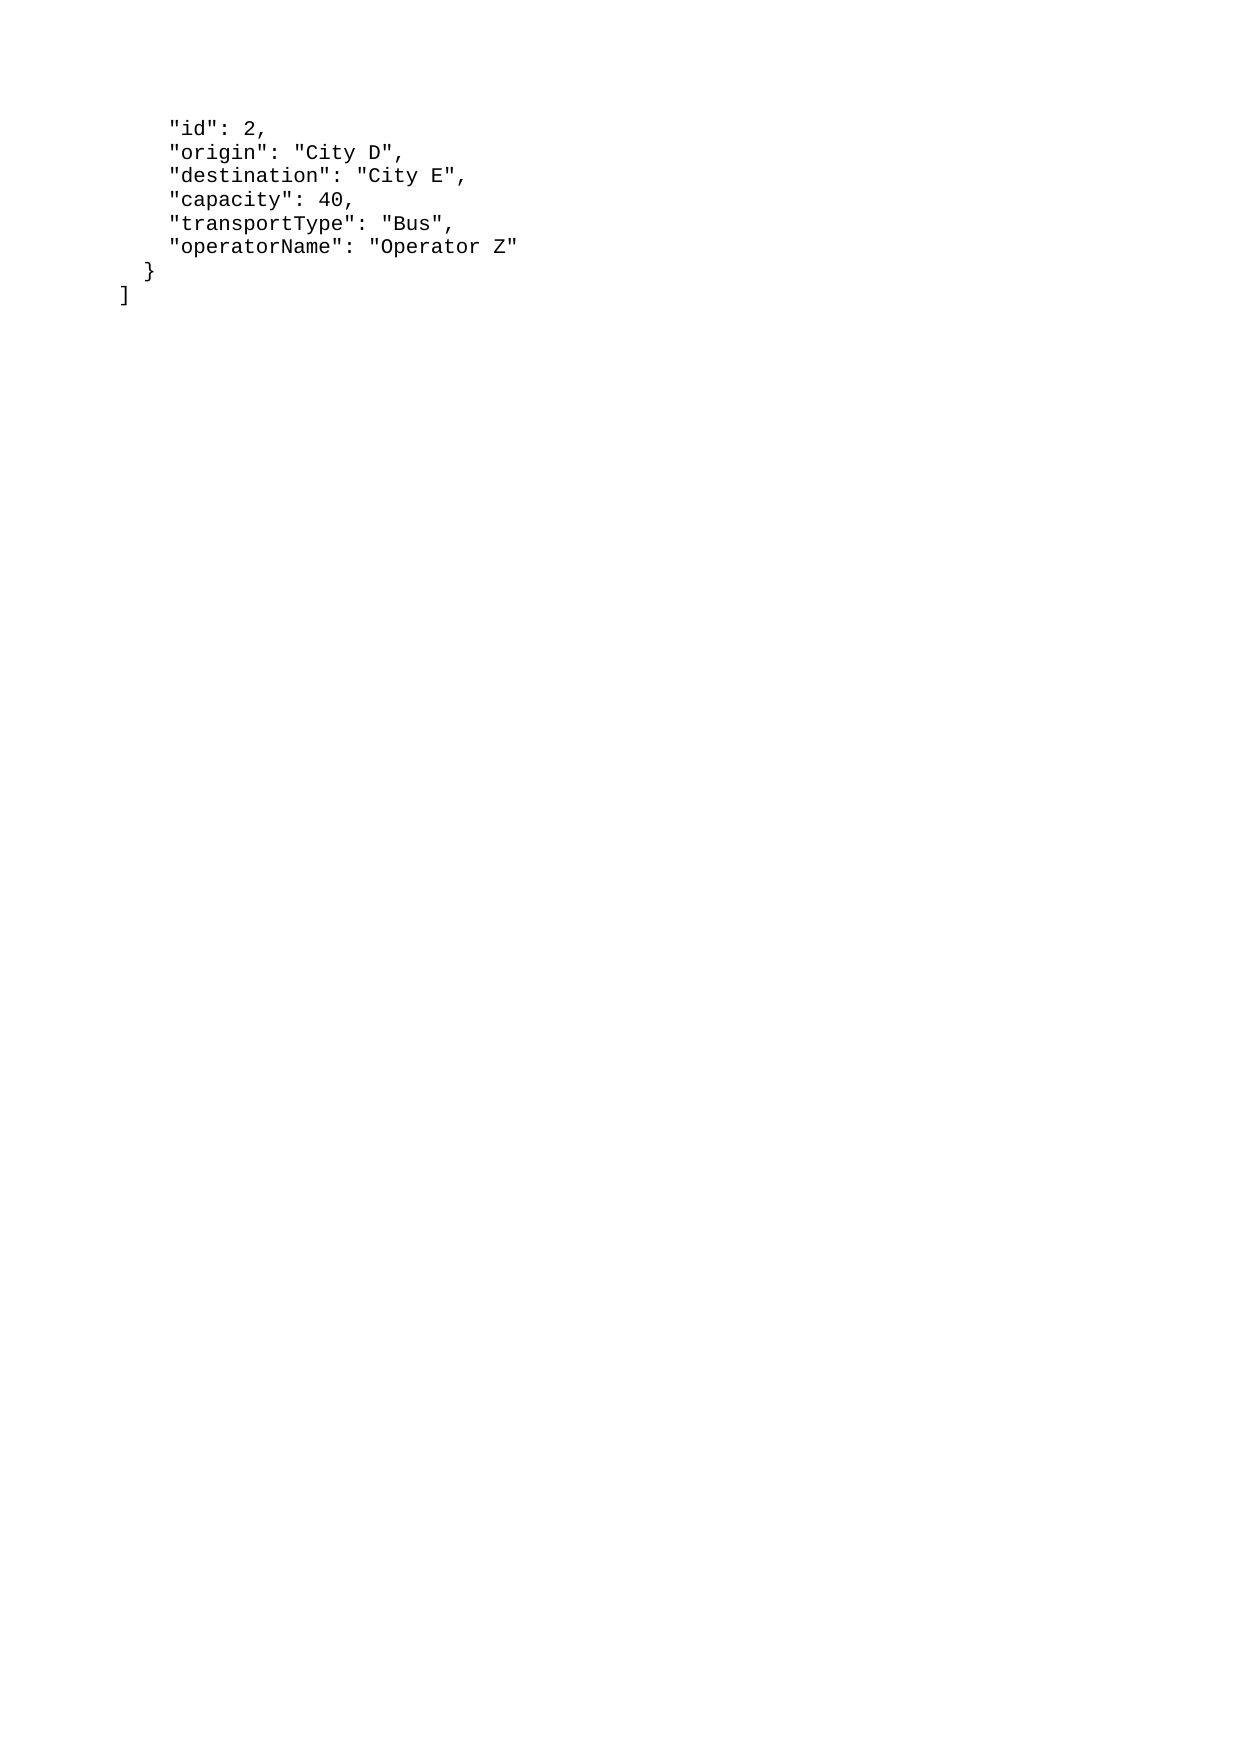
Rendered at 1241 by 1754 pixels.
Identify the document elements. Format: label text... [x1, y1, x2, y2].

text "origin": "City D", [118, 142, 1122, 165]
text "operatorName": "Operator Z" [118, 236, 1122, 260]
text "capacity": 40, [118, 189, 1122, 213]
text "destination": "City E", [118, 165, 1122, 189]
text } [118, 260, 1122, 284]
text "id": 2, [118, 118, 1122, 142]
text ] [118, 284, 1122, 307]
text "transportType": "Bus", [118, 213, 1122, 236]
